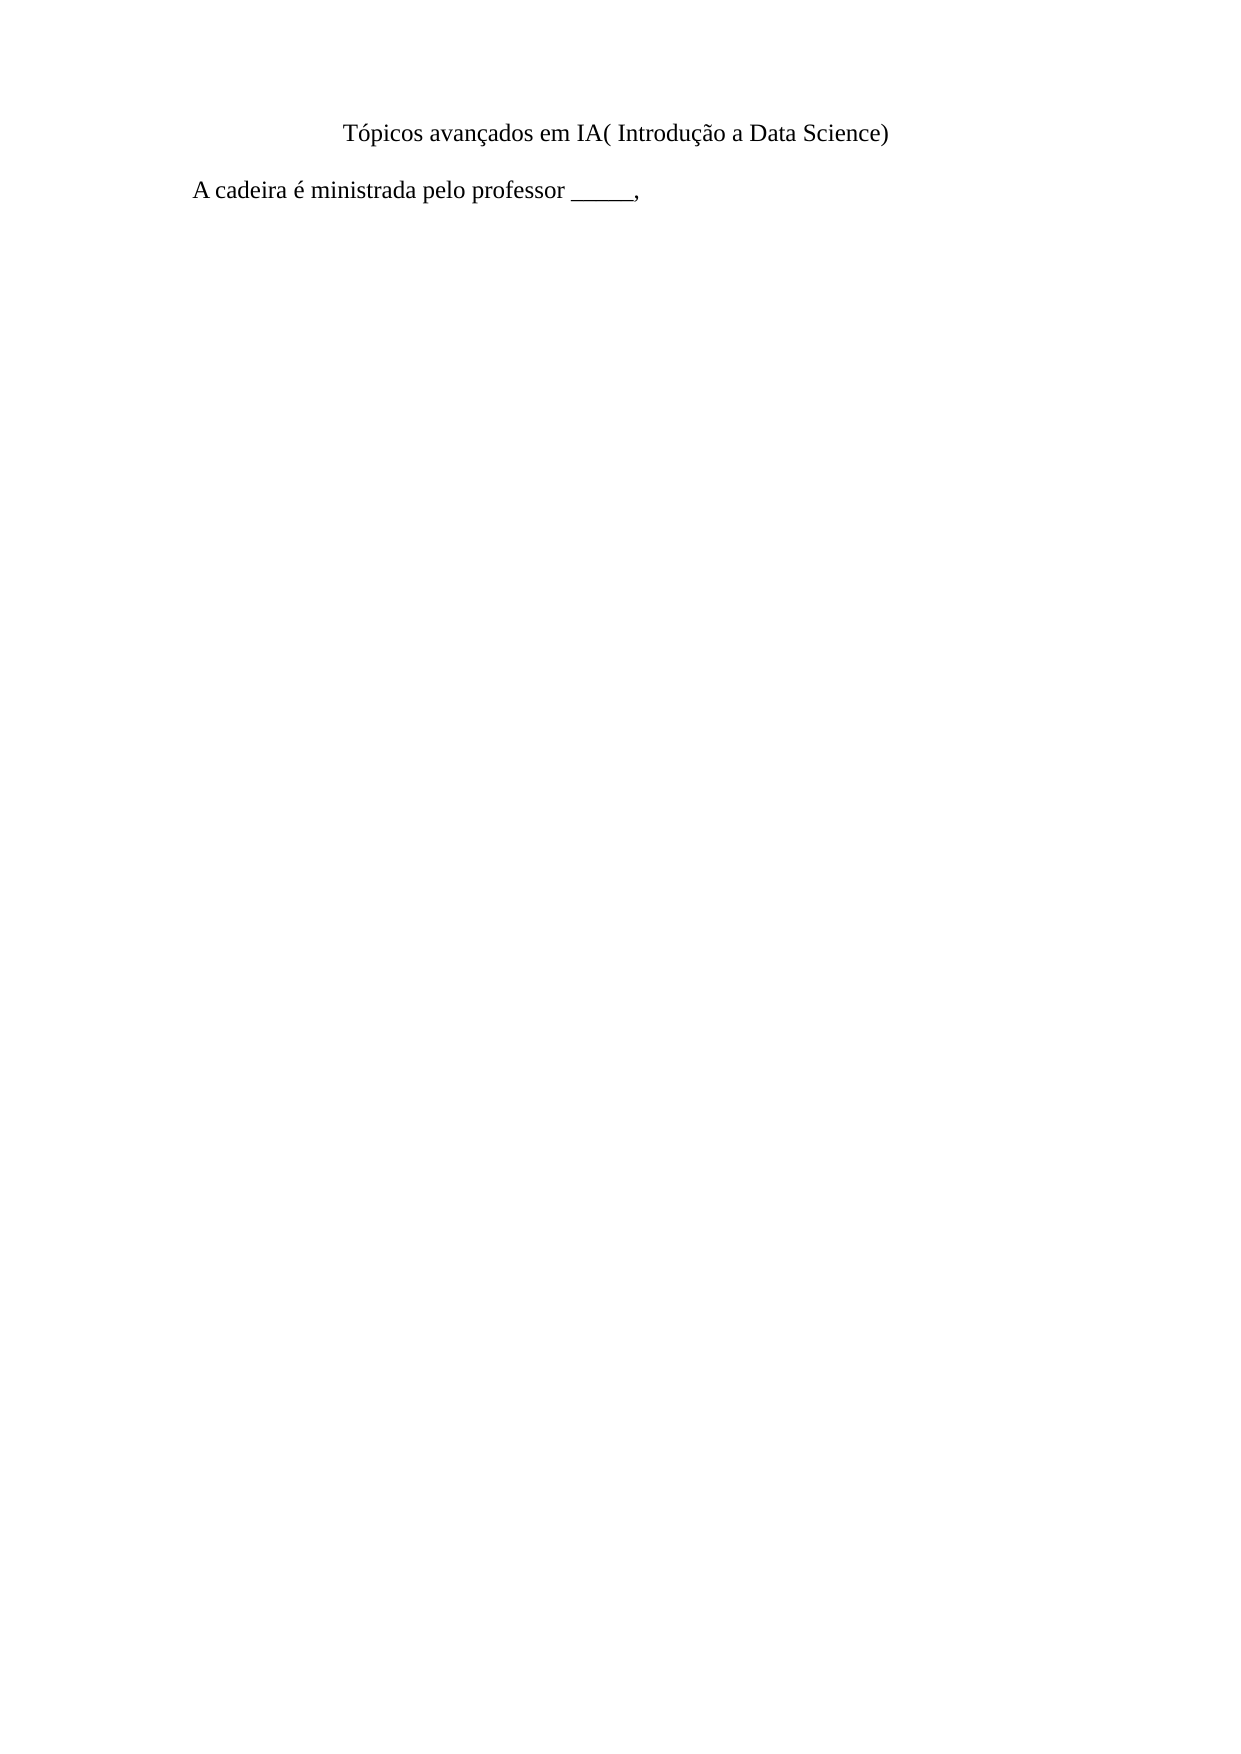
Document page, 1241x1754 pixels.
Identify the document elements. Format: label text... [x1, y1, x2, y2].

text A cadeira é ministrada pelo professor _____, [118, 176, 1122, 204]
text Tópicos avançados em IA( Introdução a Data Science) [118, 118, 1122, 147]
